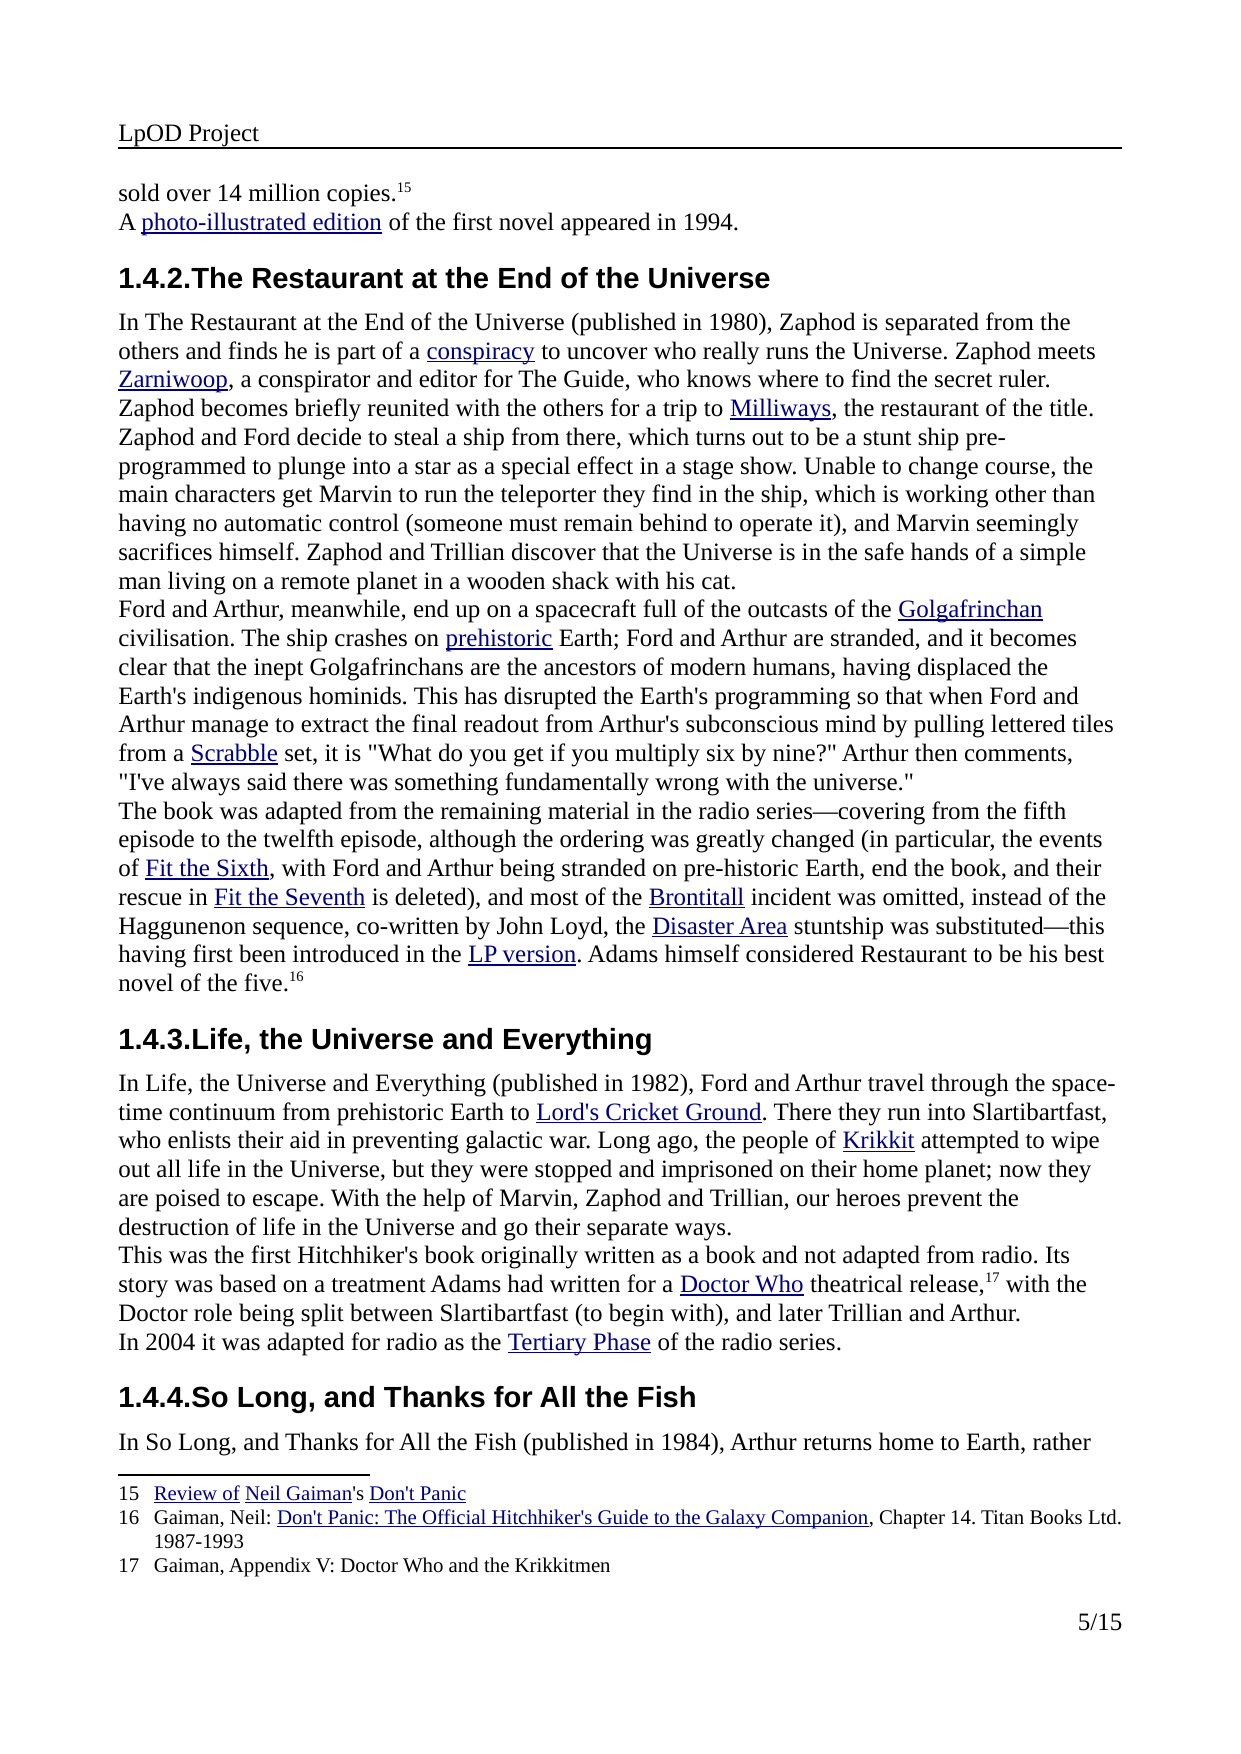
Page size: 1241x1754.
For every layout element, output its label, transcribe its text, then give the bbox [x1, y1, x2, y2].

text Gaiman, Appendix V: Doctor Who and the Krikkitmen [118, 1553, 1122, 1577]
subtitle Life, the Universe and Everything [118, 1022, 1122, 1056]
text In So Long, and Thanks for All the Fish (published in 1984), Arthur returns home to Earth, rather [118, 1427, 1122, 1455]
text The book was adapted from the remaining material in the radio series—covering from the fifth episode to the twelfth episode, although the ordering was greatly changed (in particular, the events of Fit the Sixth, with Ford and Arthur being stranded on pre-historic Earth, end the book, and their rescue in Fit the Seventh is deleted), and most of the Brontitall incident was omitted, instead of the Haggunenon sequence, co-written by John Loyd, the Disaster Area stuntship was substituted—this having first been introduced in the LP version. Adams himself considered Restaurant to be his best novel of the five. [118, 796, 1122, 997]
text A photo-illustrated edition of the first novel appeared in 1994. [118, 207, 1122, 236]
text Ford and Arthur, meanwhile, end up on a spacecraft full of the outcasts of the Golgafrinchan civilisation. The ship crashes on prehistoric Earth; Ford and Arthur are stranded, and it becomes clear that the inept Golgafrinchans are the ancestors of modern humans, having displaced the Earth's indigenous hominids. This has disrupted the Earth's programming so that when Ford and Arthur manage to extract the final readout from Arthur's subconscious mind by pulling lettered tiles from a Scrabble set, it is "What do you get if you multiply six by nine?" Arthur then comments, "I've always said there was something fundamentally wrong with the universe." [118, 594, 1122, 796]
text Gaiman, Neil: Don't Panic: The Official Hitchhiker's Guide to the Galaxy Companion, Chapter 14. Titan Books Ltd. 1987-1993 [118, 1505, 1122, 1553]
subtitle The Restaurant at the End of the Universe [118, 261, 1122, 294]
text sold over 14 million copies. [118, 178, 1122, 207]
text In Life, the Universe and Everything (published in 1982), Ford and Arthur travel through the space-time continuum from prehistoric Earth to Lord's Cricket Ground. There they run into Slartibartfast, who enlists their aid in preventing galactic war. Long ago, the people of Krikkit attempted to wipe out all life in the Universe, but they were stopped and imprisoned on their home planet; now they are poised to escape. With the help of Marvin, Zaphod and Trillian, our heroes prevent the destruction of life in the Universe and go their separate ways. [118, 1068, 1122, 1241]
text Review of Neil Gaiman's Don't Panic [118, 1481, 1122, 1505]
text This was the first Hitchhiker's book originally written as a book and not adapted from radio. Its story was based on a treatment Adams had written for a Doctor Who theatrical release, with the Doctor role being split between Slartibartfast (to begin with), and later Trillian and Arthur. [118, 1241, 1122, 1327]
subtitle So Long, and Thanks for All the Fish [118, 1381, 1122, 1414]
text In The Restaurant at the End of the Universe (published in 1980), Zaphod is separated from the others and finds he is part of a conspiracy to uncover who really runs the Universe. Zaphod meets Zarniwoop, a conspirator and editor for The Guide, who knows where to find the secret ruler. Zaphod becomes briefly reunited with the others for a trip to Milliways, the restaurant of the title. Zaphod and Ford decide to steal a ship from there, which turns out to be a stunt ship pre-programmed to plunge into a star as a special effect in a stage show. Unable to change course, the main characters get Marvin to run the teleporter they find in the ship, which is working other than having no automatic control (someone must remain behind to operate it), and Marvin seemingly sacrifices himself. Zaphod and Trillian discover that the Universe is in the safe hands of a simple man living on a remote planet in a wooden shack with his cat. [118, 307, 1122, 594]
text In 2004 it was adapted for radio as the Tertiary Phase of the radio series. [118, 1327, 1122, 1356]
